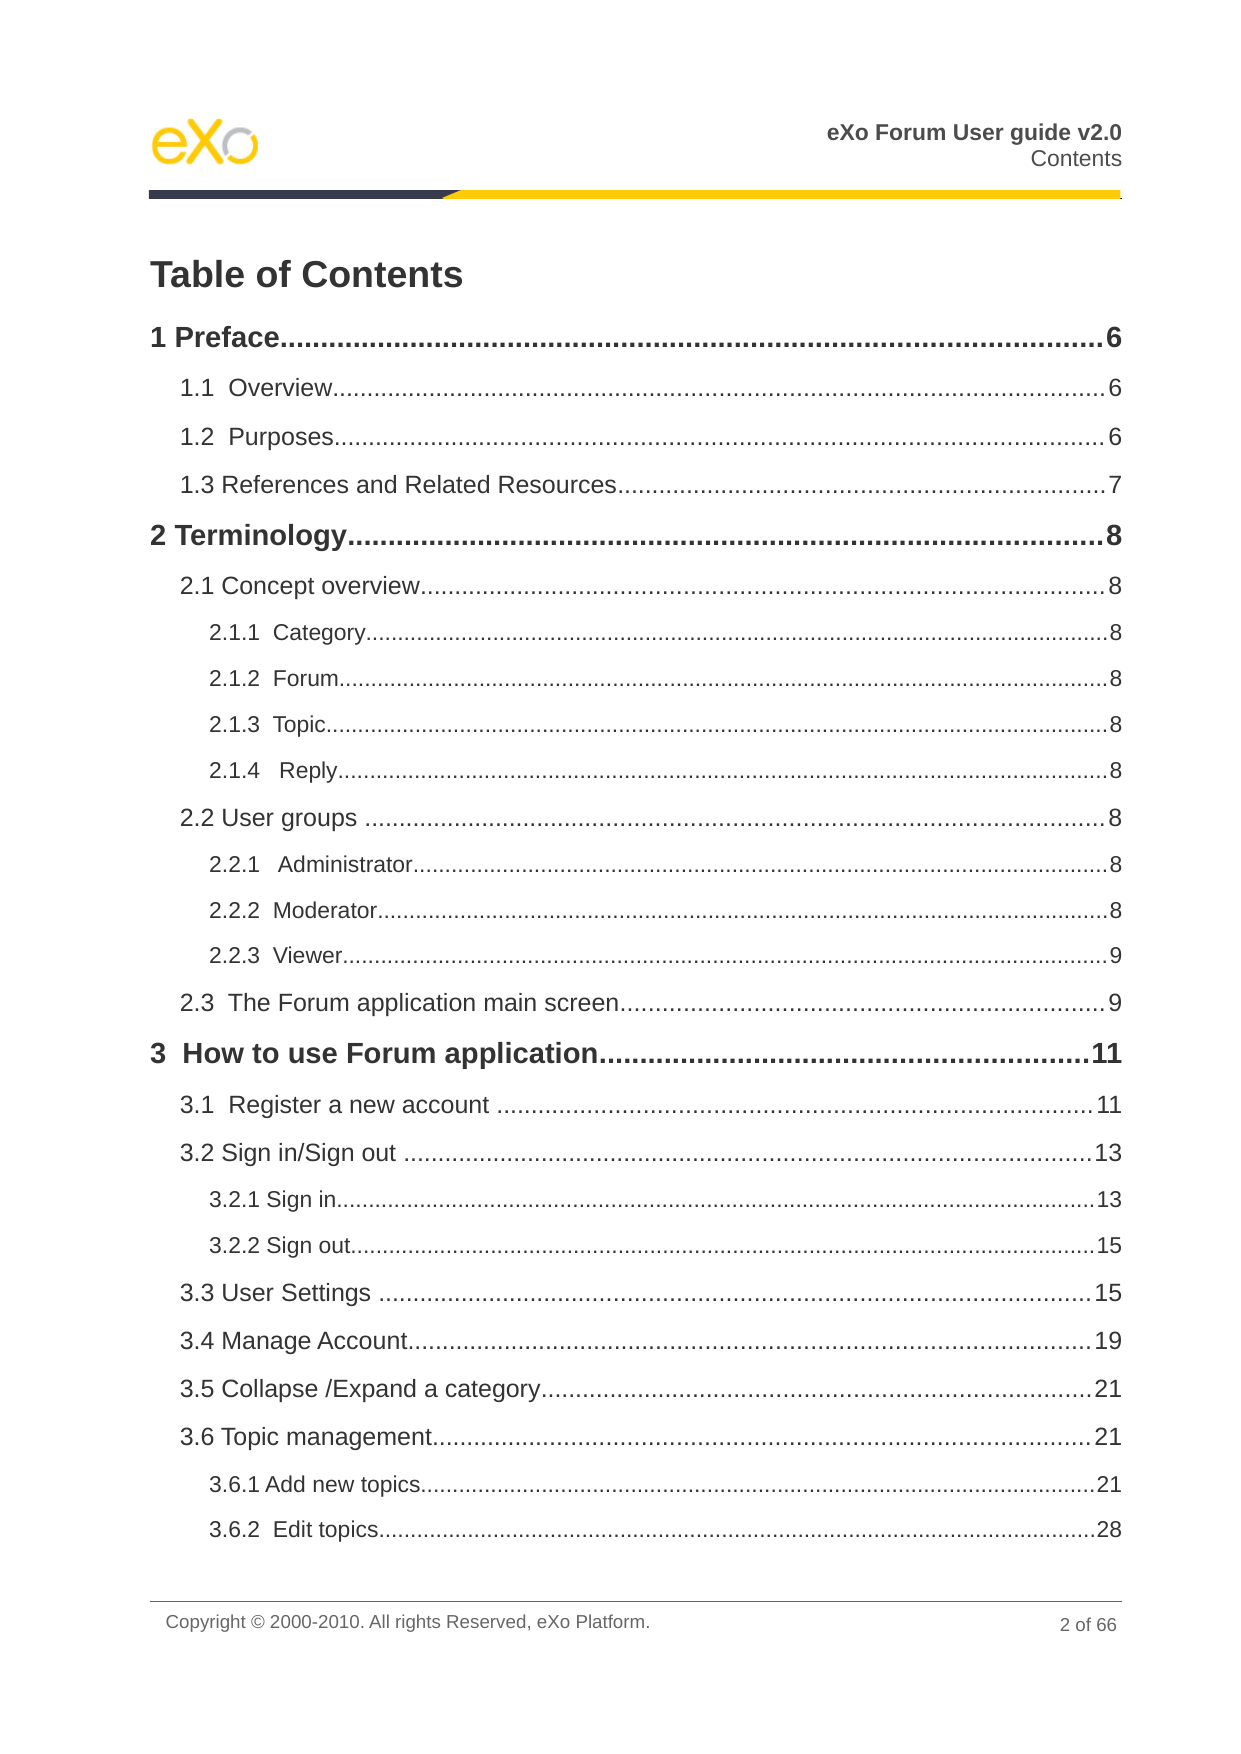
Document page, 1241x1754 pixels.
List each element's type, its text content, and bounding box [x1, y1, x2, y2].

text 2.1.2 Forum 8 [209, 665, 1122, 691]
text 1.2 Purposes 6 [179, 422, 1122, 450]
text 2.1 Concept overview 8 [179, 571, 1122, 600]
text 2.1.4 Reply 8 [209, 757, 1122, 783]
subtitle Table of Contents [150, 253, 1122, 296]
text 3.4 Manage Account 19 [179, 1326, 1122, 1355]
text 2.2 User groups 8 [179, 803, 1122, 831]
text 3.2 Sign in/Sign out 13 [179, 1138, 1122, 1167]
text 1.3 References and Related Resources 7 [179, 470, 1122, 498]
text 2.1.3 Topic 8 [209, 711, 1122, 737]
text 3.6.2 Edit topics 28 [209, 1516, 1122, 1543]
text 3.2.1 Sign in 13 [209, 1186, 1122, 1212]
text 3.1 Register a new account 11 [179, 1089, 1122, 1118]
text 1 Preface 6 [150, 320, 1122, 354]
text 2.2.1 Administrator 8 [209, 851, 1122, 877]
text 2 Terminology 8 [150, 518, 1122, 552]
text 3.6 Topic management 21 [179, 1422, 1122, 1451]
text 1.1 Overview 6 [179, 373, 1122, 402]
picture [152, 118, 259, 165]
text 3.5 Collapse /Expand a category 21 [179, 1374, 1122, 1403]
text 3.2.2 Sign out 15 [209, 1232, 1122, 1258]
text 2.1.1 Category 8 [209, 619, 1122, 646]
text 3 How to use Forum application 11 [150, 1037, 1122, 1070]
text 3.6.1 Add new topics 21 [209, 1471, 1122, 1497]
text 2.3 The Forum application main screen 9 [179, 988, 1122, 1017]
text 2.2.3 Viewer 9 [209, 942, 1122, 969]
text 2.2.2 Moderator 8 [209, 897, 1122, 923]
text 3.3 User Settings 15 [179, 1278, 1122, 1306]
picture [148, 190, 1121, 199]
